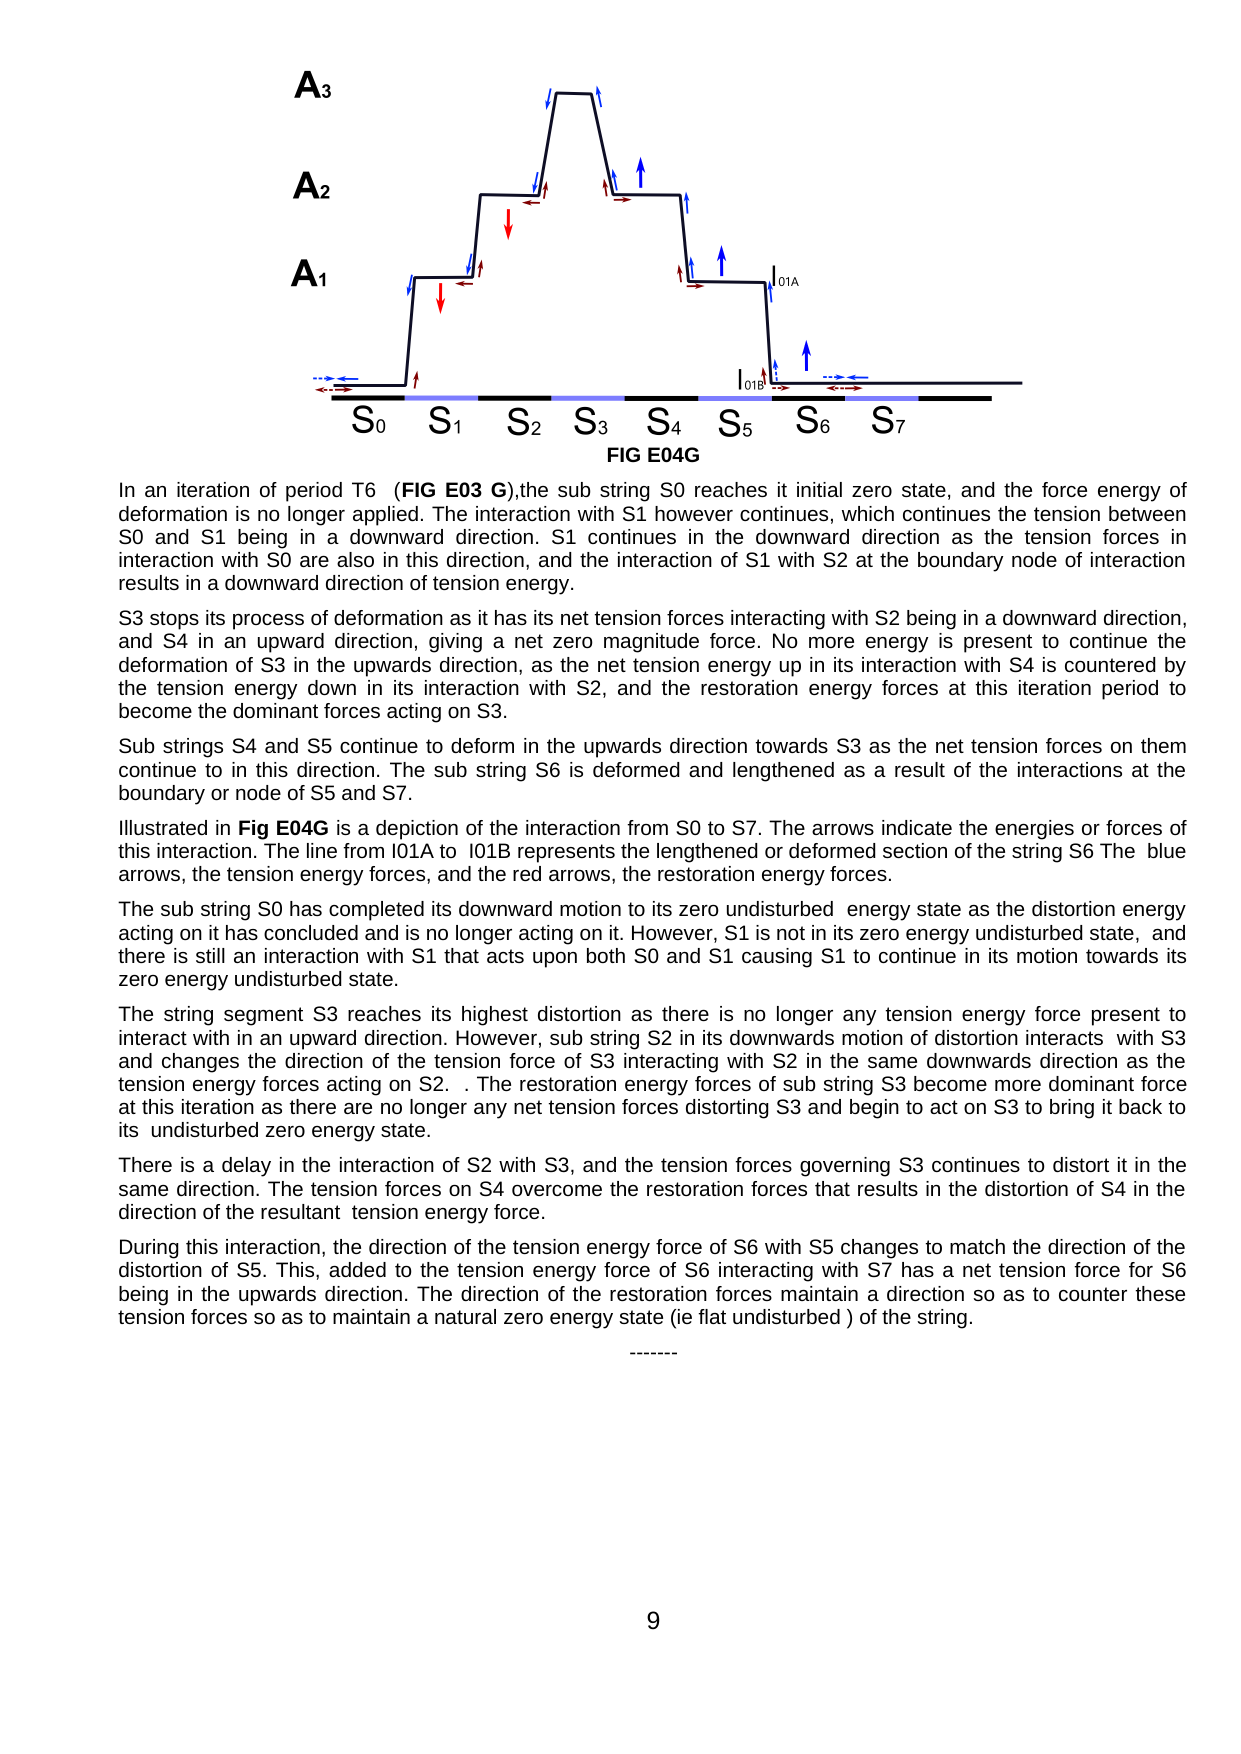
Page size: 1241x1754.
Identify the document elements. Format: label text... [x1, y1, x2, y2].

text Illustrated in Fig E04G is a depiction of the interaction from S0 to S7. The arrows indicate the energies or forces of this interaction. The line from I01A to I01B represents the lengthened or deformed section of the string S6 The blue arrows, the tension energy forces, and the red arrows, the restoration energy forces. [118, 816, 1188, 886]
text Sub strings S4 and S5 continue to deform in the upwards direction towards S3 as the net tension forces on them continue to in this direction. The sub string S6 is deformed and lengthened as a result of the interactions at the boundary or node of S5 and S7. [118, 735, 1188, 804]
text S3 stops its process of deformation as it has its net tension forces interacting with S2 being in a downward direction, and S4 in an upward direction, giving a net zero magnitude force. No more energy is present to continue the deformation of S3 in the upwards direction, as the net tension energy up in its interaction with S4 is countered by the tension energy down in its interaction with S2, and the restoration energy forces at this iteration period to become the dominant forces acting on S3. [118, 607, 1188, 723]
text In an iteration of period T6 (FIG E03 G),the sub string S0 reaches it initial zero state, and the force energy of deformation is no longer applied. The interaction with S1 however continues, which continues the tension between S0 and S1 being in a downward direction. S1 continues in the downward direction as the tension forces in interaction with S0 are also in this direction, and the interaction of S1 with S2 at the boundary node of interaction results in a downward direction of tension energy. [118, 479, 1188, 595]
text The sub string S0 has completed its downward motion to its zero undisturbed energy state as the distortion energy acting on it has concluded and is no longer acting on it. However, S1 is not in its zero energy undisturbed state, and there is still an interaction with S1 that acts upon both S0 and S1 causing S1 to continue in its motion towards its zero energy undisturbed state. [118, 898, 1188, 991]
picture [284, 43, 1023, 444]
text There is a delay in the interaction of S2 with S3, and the tension forces governing S3 continues to distort it in the same direction. The tension forces on S4 overcome the restoration forces that results in the distortion of S4 in the direction of the resultant tension energy force. [118, 1154, 1188, 1224]
text The string segment S3 reaches its highest distortion as there is no longer any tension energy force present to interact with in an upward direction. However, sub string S2 in its downwards motion of distortion interacts with S3 and changes the direction of the tension force of S3 interacting with S2 in the same downwards direction as the tension energy forces acting on S2. . The restoration energy forces of sub string S3 become more dominant force at this iteration as there are no longer any net tension forces distorting S3 and begin to act on S3 to bring it back to its undisturbed zero energy state. [118, 1003, 1188, 1142]
text During this interaction, the direction of the tension energy force of S6 with S5 changes to match the direction of the distortion of S5. This, added to the tension energy force of S6 interacting with S7 has a net tension force for S6 being in the upwards direction. The direction of the restoration forces maintain a direction so as to counter these tension forces so as to maintain a natural zero energy state (ie flat undisturbed ) of the string. [118, 1236, 1188, 1328]
text ------- [118, 1340, 1188, 1364]
text FIG E04G [118, 44, 1188, 467]
